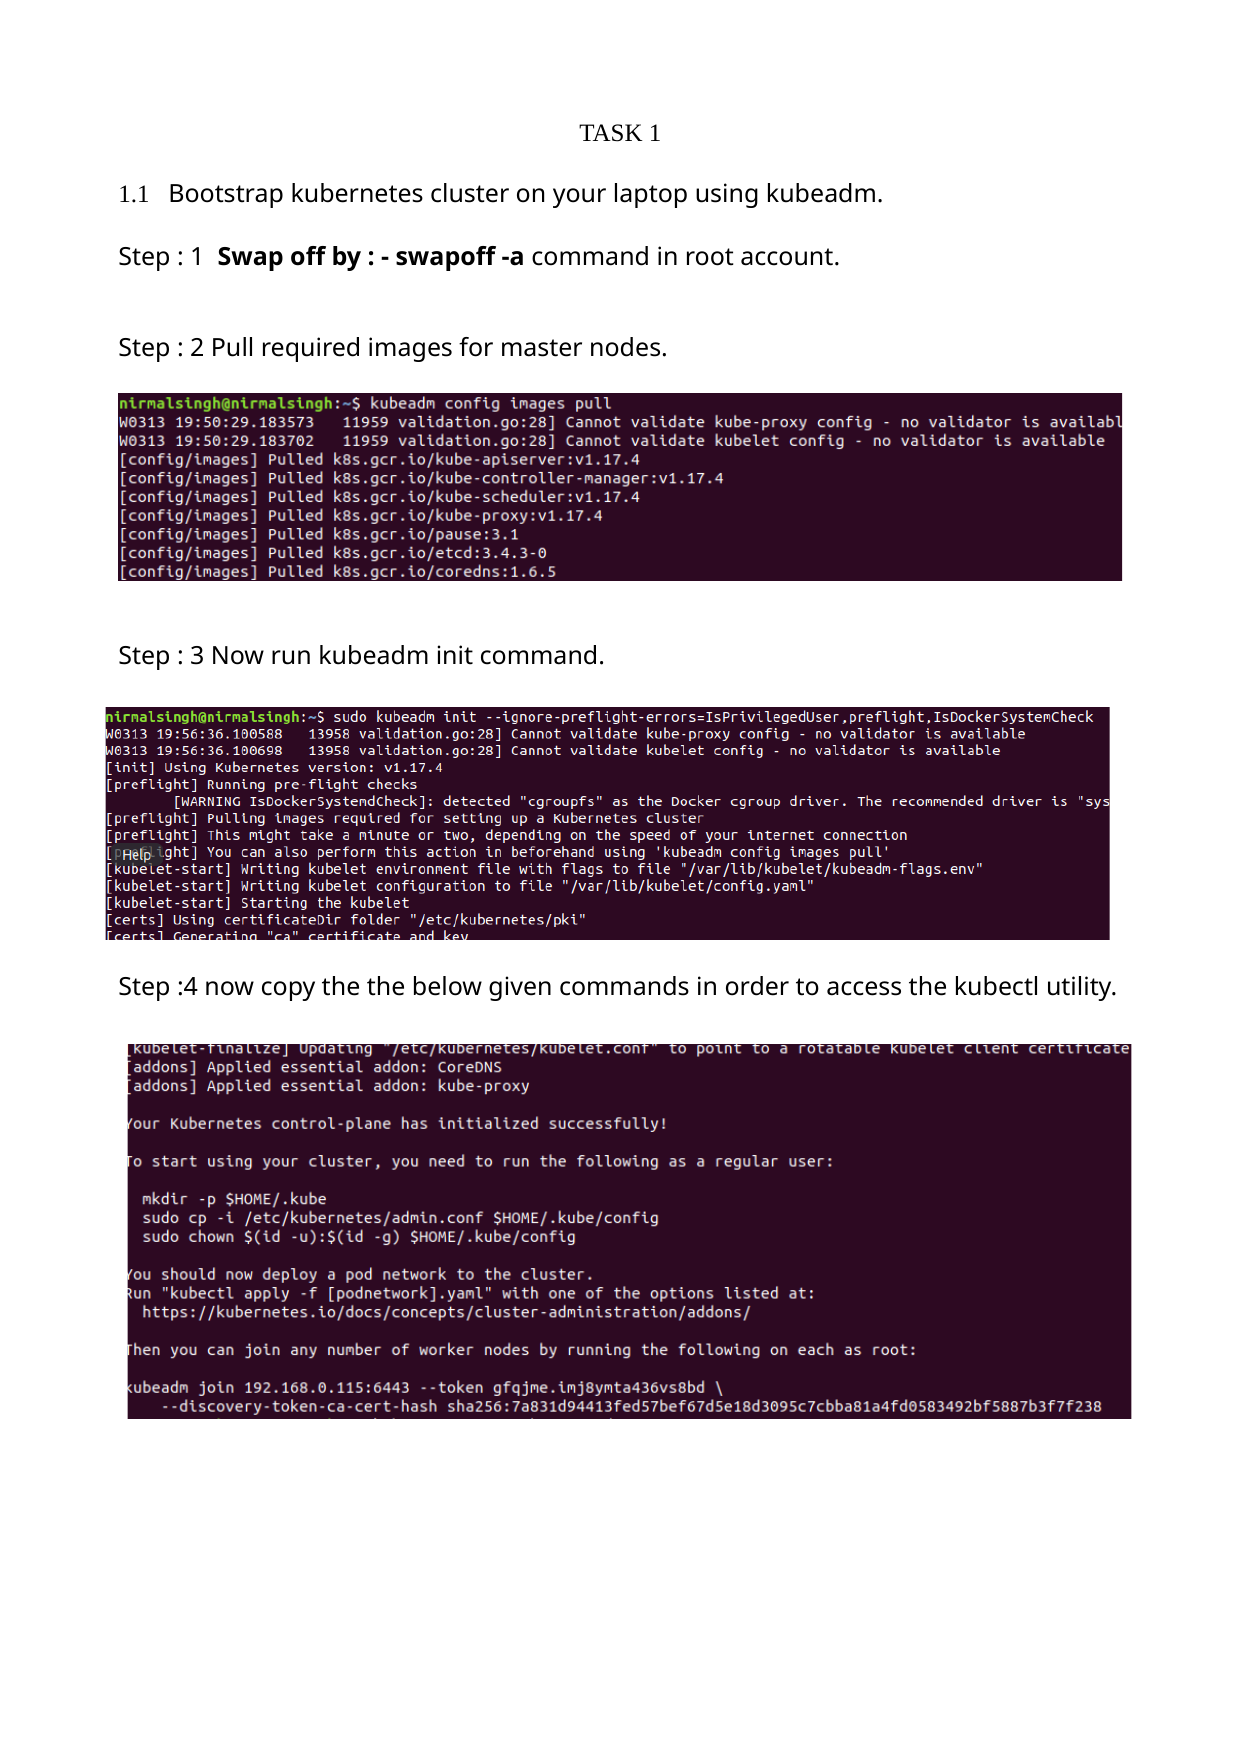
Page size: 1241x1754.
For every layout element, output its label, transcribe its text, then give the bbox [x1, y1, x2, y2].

picture [105, 707, 1110, 940]
text Step :4 now copy the the below given commands in order to access the kubectl utility. [118, 968, 1122, 1002]
text Step : 1 Swap off by : - swapoff -a command in root account. [118, 238, 1122, 272]
text TASK 1 [118, 118, 1122, 147]
picture [127, 1044, 1132, 1419]
text 1.1 Bootstrap kubernetes cluster on your laptop using kubeadm. [118, 176, 1122, 210]
picture [118, 393, 1123, 581]
text Step : 2 Pull required images for master nodes. [118, 330, 1122, 364]
text Step : 3 Now run kubeadm init command. [118, 638, 1122, 672]
